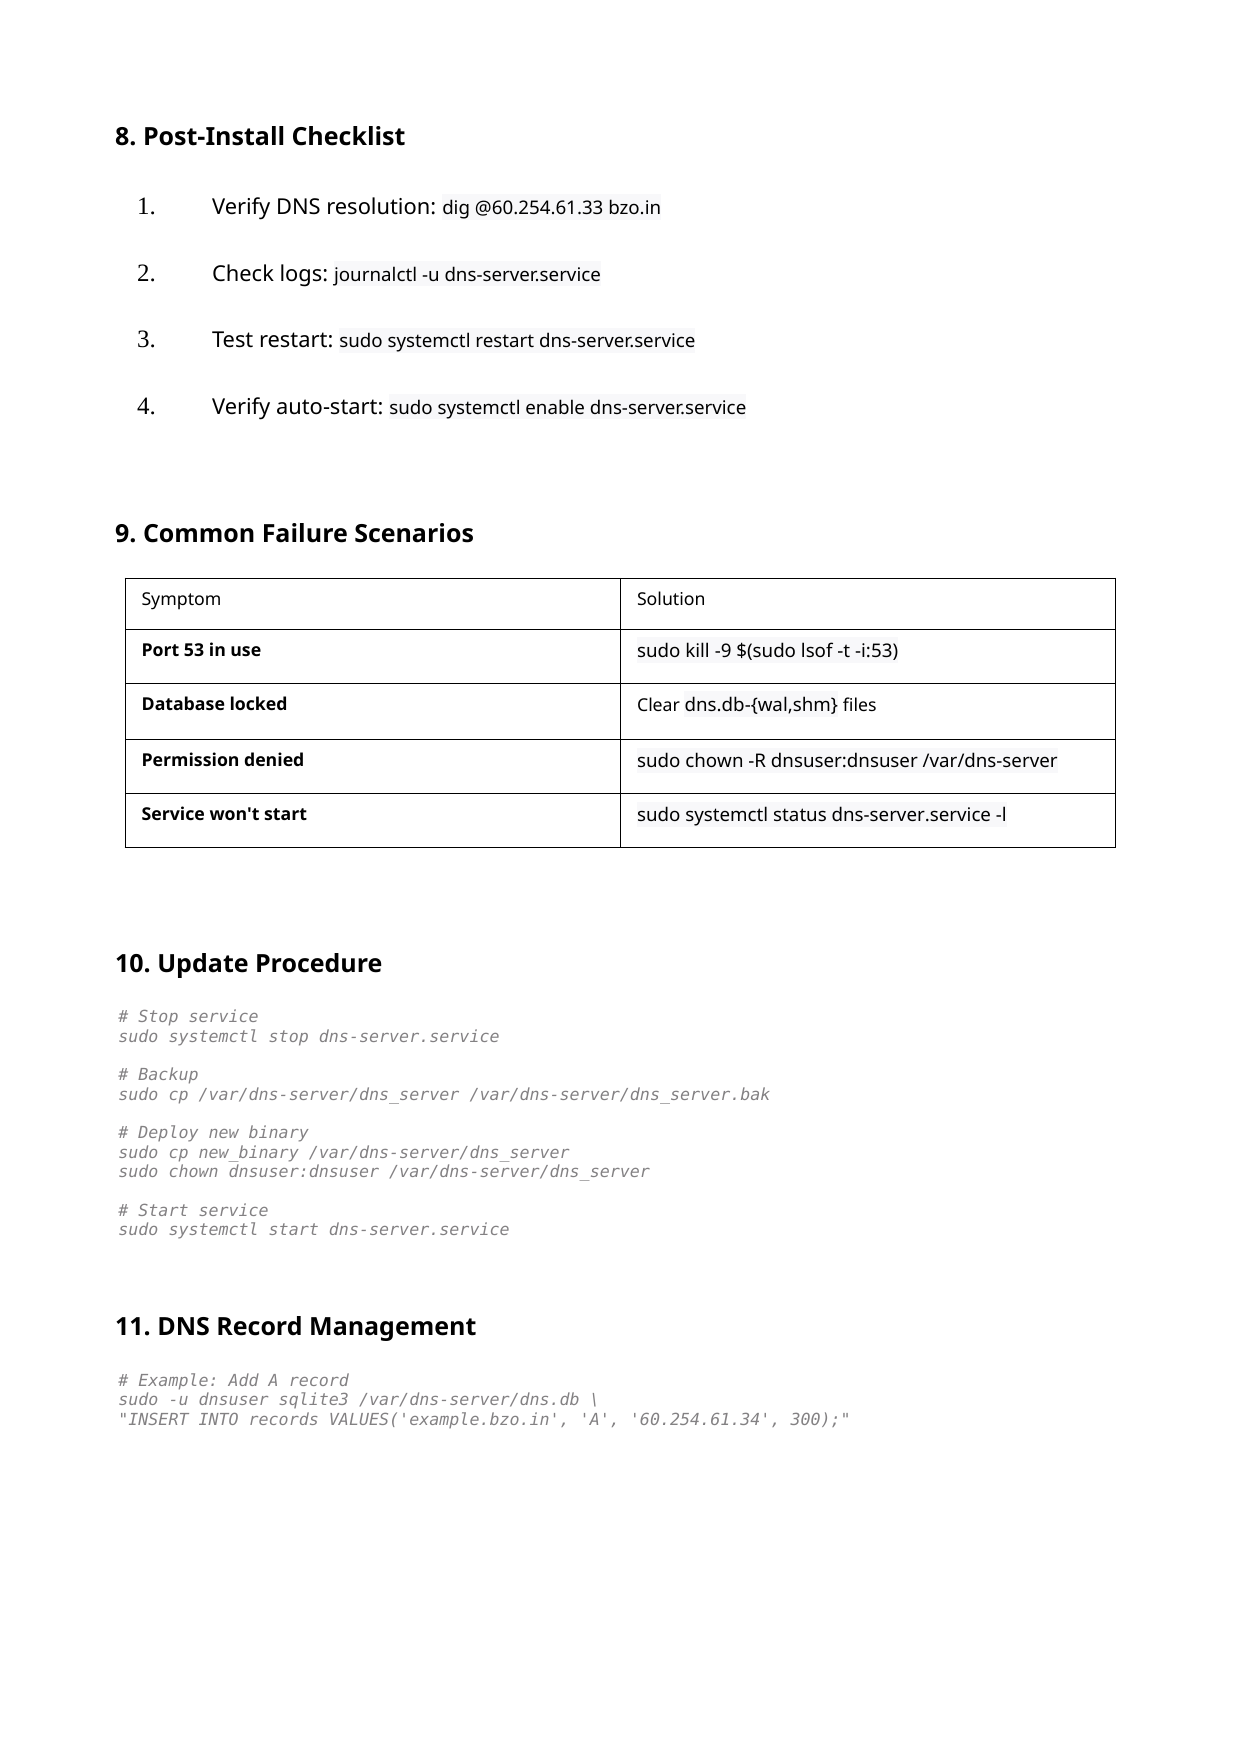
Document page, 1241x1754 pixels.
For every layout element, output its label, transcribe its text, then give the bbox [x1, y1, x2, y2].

text # Stop service sudo systemctl stop dns-server.service # Backup sudo cp /var/dns-server/dns_server /var/dns-server/dns_server.bak # Deploy new binary sudo cp new_binary /var/dns-server/dns_server sudo chown dnsuser:dnsuser /var/dns-server/dns_server # Start service sudo systemctl start dns-server.service [118, 1007, 1122, 1240]
table_cell Service won't start [126, 794, 620, 847]
list Verify auto-start: sudo systemctl enable dns-server.service [137, 391, 1122, 421]
list Verify DNS resolution: dig @60.254.61.33 bzo.in [137, 191, 1122, 221]
table_header Solution [621, 579, 1115, 629]
text 10. Update Procedure [115, 945, 1122, 979]
list Check logs: journalctl -u dns-server.service [137, 258, 1122, 287]
table_cell sudo chown -R dnsuser:dnsuser /var/dns-server [621, 740, 1115, 793]
text 9. Common Failure Scenarios [115, 516, 1122, 550]
table_cell Clear dns.db-{wal,shm} files [621, 684, 1115, 739]
text 8. Post-Install Checklist [115, 118, 1122, 152]
table_header Symptom [126, 579, 620, 629]
text 11. DNS Record Management [115, 1309, 1122, 1343]
list Test restart: sudo systemctl restart dns-server.service [137, 324, 1122, 354]
table_cell Database locked [126, 684, 620, 739]
table_cell Permission denied [126, 740, 620, 793]
text # Example: Add A record sudo -u dnsuser sqlite3 /var/dns-server/dns.db \ "INSERT INTO records VALUES('example.bzo.in', 'A', '60.254.61.34', 300);" [118, 1371, 1122, 1458]
table_cell sudo kill -9 $(sudo lsof -t -i:53) [621, 630, 1115, 683]
table_cell Port 53 in use [126, 630, 620, 683]
table_cell sudo systemctl status dns-server.service -l [621, 794, 1115, 847]
